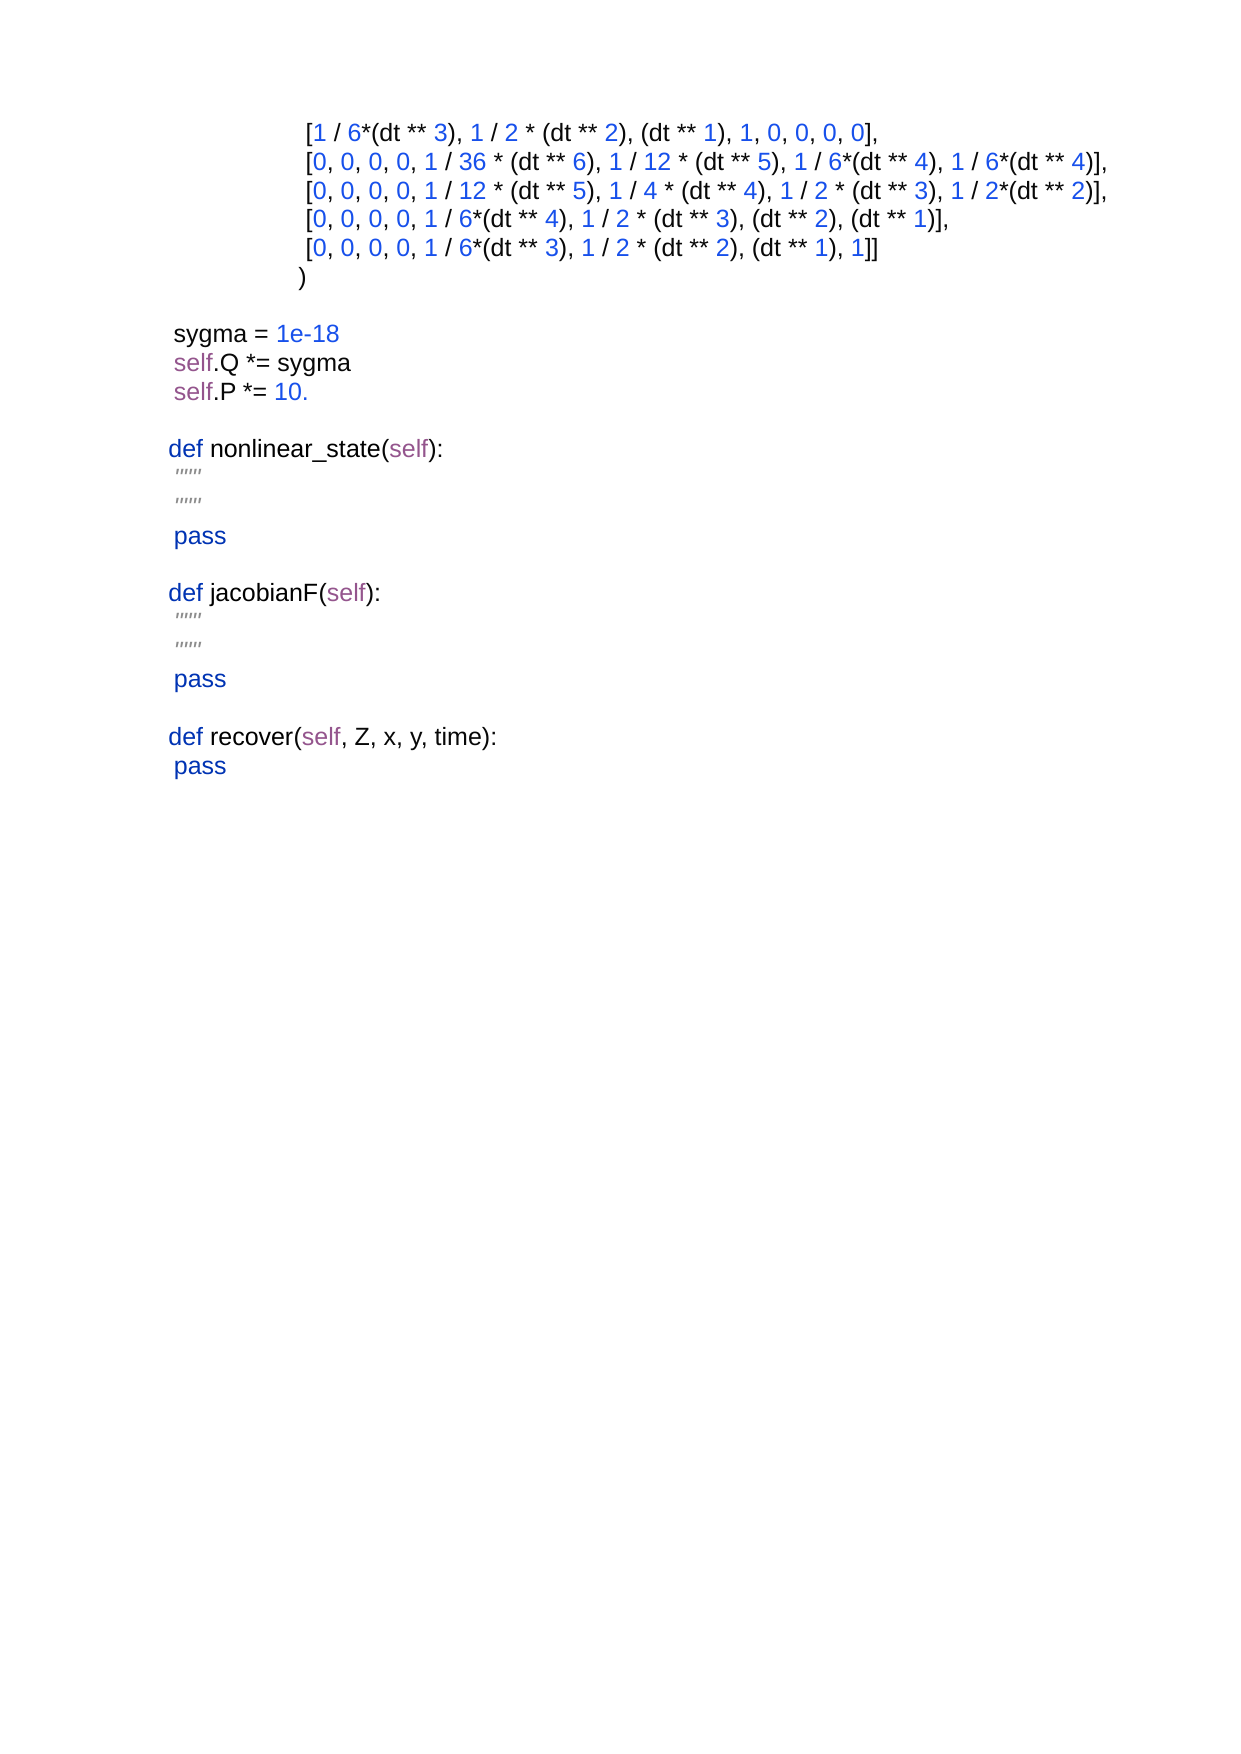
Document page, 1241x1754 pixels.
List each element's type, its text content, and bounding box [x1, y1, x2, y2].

text def nonlinear_state(self): """ """ pass [118, 434, 1122, 578]
text [1 / 6*(dt ** 3), 1 / 2 * (dt ** 2), (dt ** 1), 1, 0, 0, 0, 0], [0, 0, 0, 0, 1 / 36 * (dt ** 6), 1 / 12 * (dt ** 5), 1 / 6*(dt ** 4), 1 / 6*(dt ** 4)], [0, 0, 0, 0, 1 / 12 * (dt ** 5), 1 / 4 * (dt ** 4), 1 / 2 * (dt ** 3), 1 / 2*(dt ** 2)], [0, 0, 0, 0, 1 / 6*(dt ** 4), 1 / 2 * (dt ** 3), (dt ** 2), (dt ** 1)], [0, 0, 0, 0, 1 / 6*(dt ** 3), 1 / 2 * (dt ** 2), (dt ** 1), 1]] ) sygma = 1e-18 self.Q *= sygma self.P *= 10. [118, 118, 1122, 434]
text def recover(self, Z, x, y, time): pass [118, 722, 1122, 779]
text def jacobianF(self): """ """ pass [118, 578, 1122, 722]
